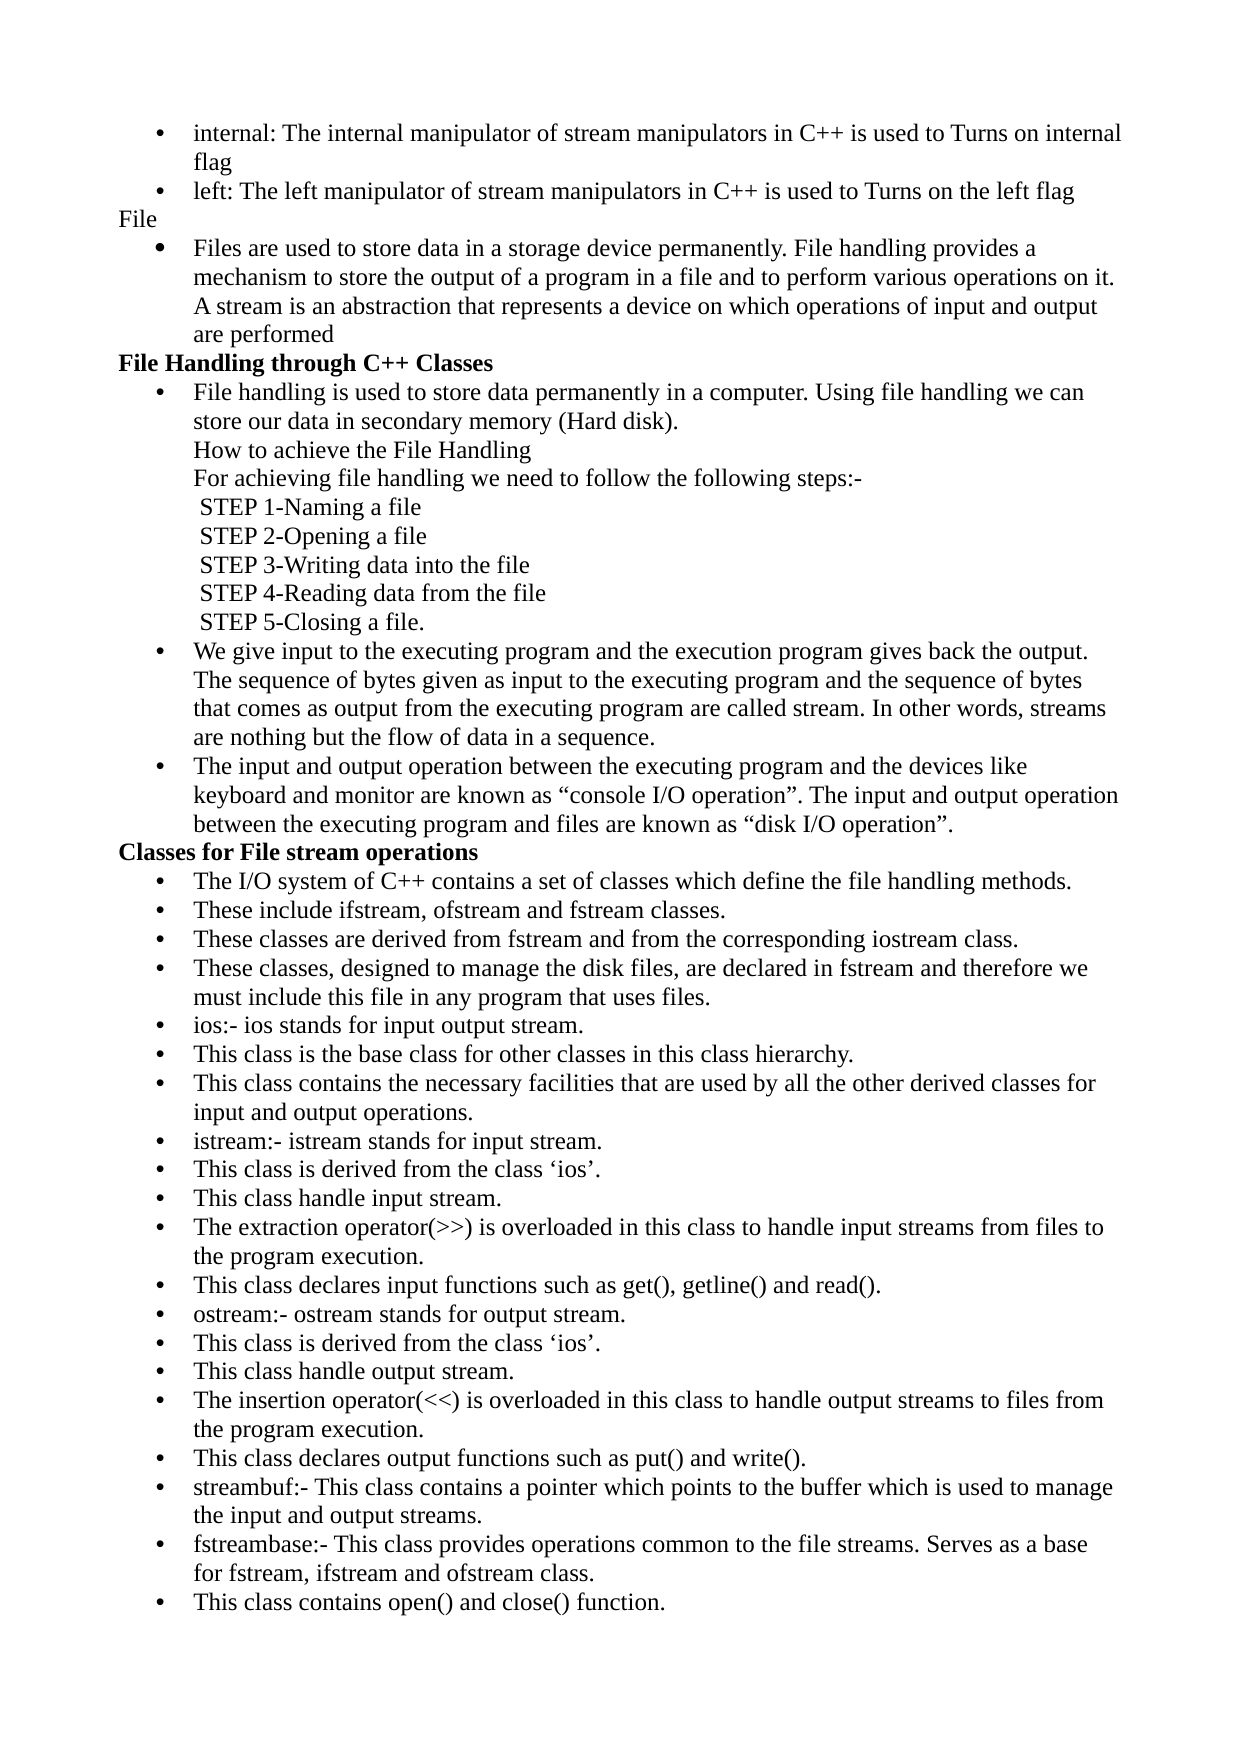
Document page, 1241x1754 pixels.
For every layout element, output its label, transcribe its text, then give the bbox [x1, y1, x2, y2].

text File Handling through C++ Classes [118, 348, 1122, 377]
list This class handle output stream. [156, 1356, 1122, 1385]
list The insertion operator(<<) is overloaded in this class to handle output streams to files from the program execution. [156, 1385, 1122, 1443]
list These include ifstream, ofstream and fstream classes. [156, 895, 1122, 924]
list These classes, designed to manage the disk files, are declared in fstream and therefore we must include this file in any program that uses files. [156, 953, 1122, 1010]
list This class declares input functions such as get(), getline() and read(). [156, 1270, 1122, 1299]
list istream:- istream stands for input stream. [156, 1126, 1122, 1154]
text File [118, 204, 1122, 233]
list The extraction operator(>>) is overloaded in this class to handle input streams from files to the program execution. [156, 1212, 1122, 1270]
list These classes are derived from fstream and from the corresponding iostream class. [156, 924, 1122, 953]
list Files are used to store data in a storage device permanently. File handling provides a mechanism to store the output of a program in a file and to perform various operations on it. A stream is an abstraction that represents a device on which operations of input and output are performed [156, 233, 1122, 348]
list This class handle input stream. [156, 1183, 1122, 1212]
list ostream:- ostream stands for output stream. [156, 1299, 1122, 1327]
list File handling is used to store data permanently in a computer. Using file handling we can store our data in secondary memory (Hard disk). How to achieve the File Handling For achieving file handling we need to follow the following steps:- STEP 1-Naming a file STEP 2-Opening a file STEP 3-Writing data into the file STEP 4-Reading data from the file STEP 5-Closing a file. [156, 377, 1122, 636]
text Classes for File stream operations [118, 837, 1122, 866]
list internal: The internal manipulator of stream manipulators in C++ is used to Turns on internal flag [156, 118, 1122, 176]
list This class declares output functions such as put() and write(). [156, 1443, 1122, 1472]
list ios:- ios stands for input output stream. [156, 1010, 1122, 1039]
list This class is derived from the class ‘ios’. [156, 1154, 1122, 1183]
list This class is derived from the class ‘ios’. [156, 1327, 1122, 1356]
list We give input to the executing program and the execution program gives back the output. The sequence of bytes given as input to the executing program and the sequence of bytes that comes as output from the executing program are called stream. In other words, streams are nothing but the flow of data in a sequence. [156, 636, 1122, 751]
list This class contains the necessary facilities that are used by all the other derived classes for input and output operations. [156, 1068, 1122, 1126]
list streambuf:- This class contains a pointer which points to the buffer which is used to manage the input and output streams. [156, 1472, 1122, 1529]
list The input and output operation between the executing program and the devices like keyboard and monitor are known as “console I/O operation”. The input and output operation between the executing program and files are known as “disk I/O operation”. [156, 751, 1122, 837]
list This class contains open() and close() function. [156, 1587, 1122, 1616]
list This class is the base class for other classes in this class hierarchy. [156, 1039, 1122, 1068]
list The I/O system of C++ contains a set of classes which define the file handling methods. [156, 866, 1122, 895]
list fstreambase:- This class provides operations common to the file streams. Serves as a base for fstream, ifstream and ofstream class. [156, 1529, 1122, 1587]
list left: The left manipulator of stream manipulators in C++ is used to Turns on the left flag [156, 176, 1122, 204]
